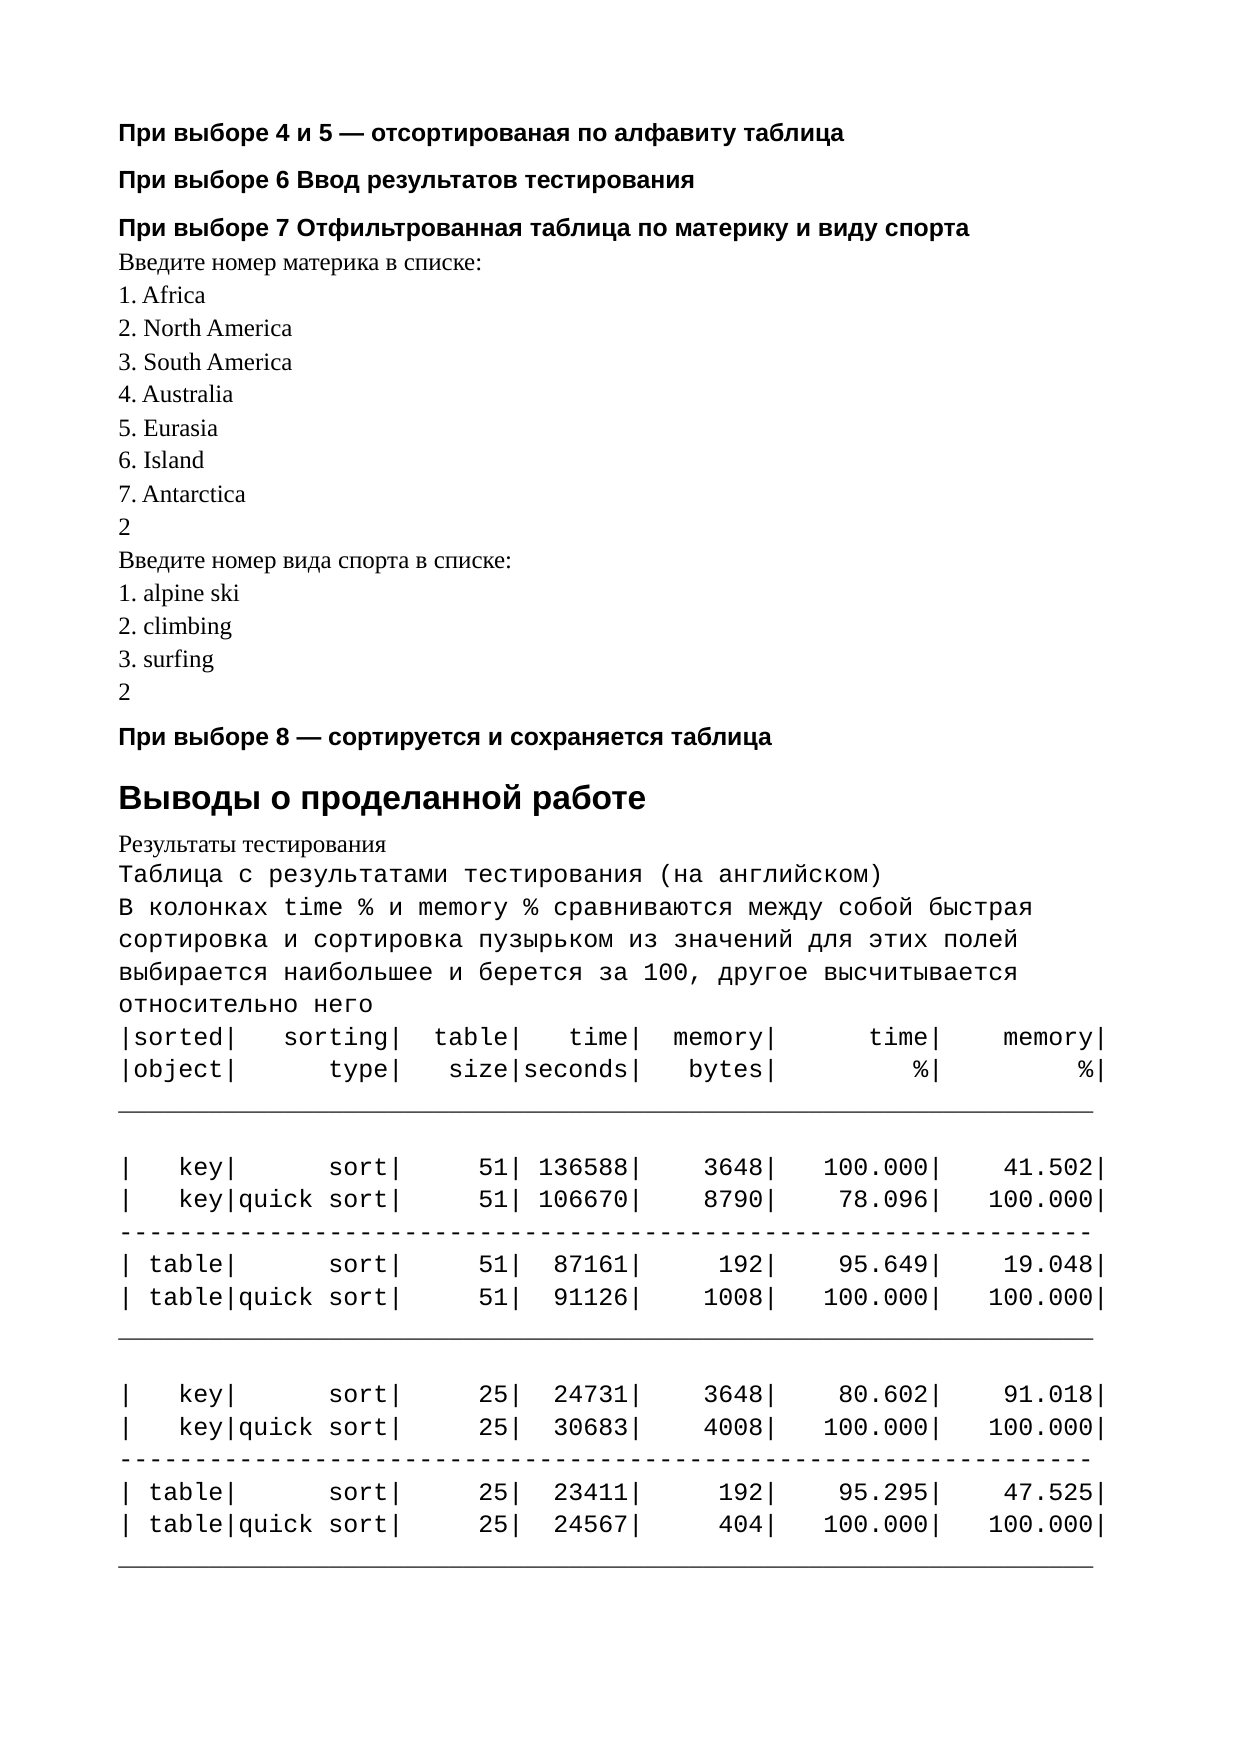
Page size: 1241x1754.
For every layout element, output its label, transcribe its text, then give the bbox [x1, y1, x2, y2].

text | table| sort| 51| 87161| 192| 95.649| 19.048| [118, 1252, 1122, 1280]
text | table|quick sort| 51| 91126| 1008| 100.000| 100.000| [118, 1284, 1122, 1313]
text 7. Antarctica [118, 479, 1122, 507]
subtitle При выборе 7 Отфильтрованная таблица по материку и виду спорта [118, 213, 1122, 241]
text 2 [118, 677, 1122, 706]
text _________________________________________________________________ [118, 1089, 1122, 1118]
text Введите номер вида спорта в списке: [118, 545, 1122, 573]
text 2 [118, 512, 1122, 540]
text Введите номер материка в списке: [118, 247, 1122, 276]
text _________________________________________________________________ [118, 1544, 1122, 1573]
text | table| sort| 25| 23411| 192| 95.295| 47.525| [118, 1479, 1122, 1508]
subtitle При выборе 4 и 5 — отсортированая по алфавиту таблица [118, 118, 1122, 147]
text | table|quick sort| 25| 24567| 404| 100.000| 100.000| [118, 1512, 1122, 1540]
text 3. South America [118, 347, 1122, 375]
subtitle При выборе 8 — сортируется и сохраняется таблица [118, 722, 1122, 751]
text 2. North America [118, 313, 1122, 342]
text | key|quick sort| 25| 30683| 4008| 100.000| 100.000| [118, 1414, 1122, 1443]
text Результаты тестирования [118, 829, 1122, 858]
subtitle При выборе 6 Ввод результатов тестирования [118, 165, 1122, 194]
text 2. climbing [118, 611, 1122, 639]
text 1. alpine ski [118, 578, 1122, 606]
text ----------------------------------------------------------------- [118, 1219, 1122, 1248]
text _________________________________________________________________ [118, 1317, 1122, 1345]
text В колонках time % и memory % сравниваются между собой быстрая сортировка и сортировка пузырьком из значений для этих полей выбирается наибольшее и берется за 100, другое высчитывается относительно него [118, 894, 1122, 1020]
text 6. Island [118, 446, 1122, 474]
text 1. Africa [118, 281, 1122, 309]
text 5. Eurasia [118, 413, 1122, 441]
text | key| sort| 25| 24731| 3648| 80.602| 91.018| [118, 1382, 1122, 1410]
text | key| sort| 51| 136588| 3648| 100.000| 41.502| [118, 1154, 1122, 1183]
text 3. surfing [118, 644, 1122, 672]
text 4. Australia [118, 379, 1122, 408]
text ----------------------------------------------------------------- [118, 1447, 1122, 1475]
text | key|quick sort| 51| 106670| 8790| 78.096| 100.000| [118, 1187, 1122, 1215]
text |object| type| size|seconds| bytes| %| %| [118, 1057, 1122, 1085]
subtitle Выводы о проделанной работе [118, 778, 1122, 817]
text Таблица с результатами тестирования (на английском) [118, 862, 1122, 890]
text |sorted| sorting| table| time| memory| time| memory| [118, 1024, 1122, 1053]
